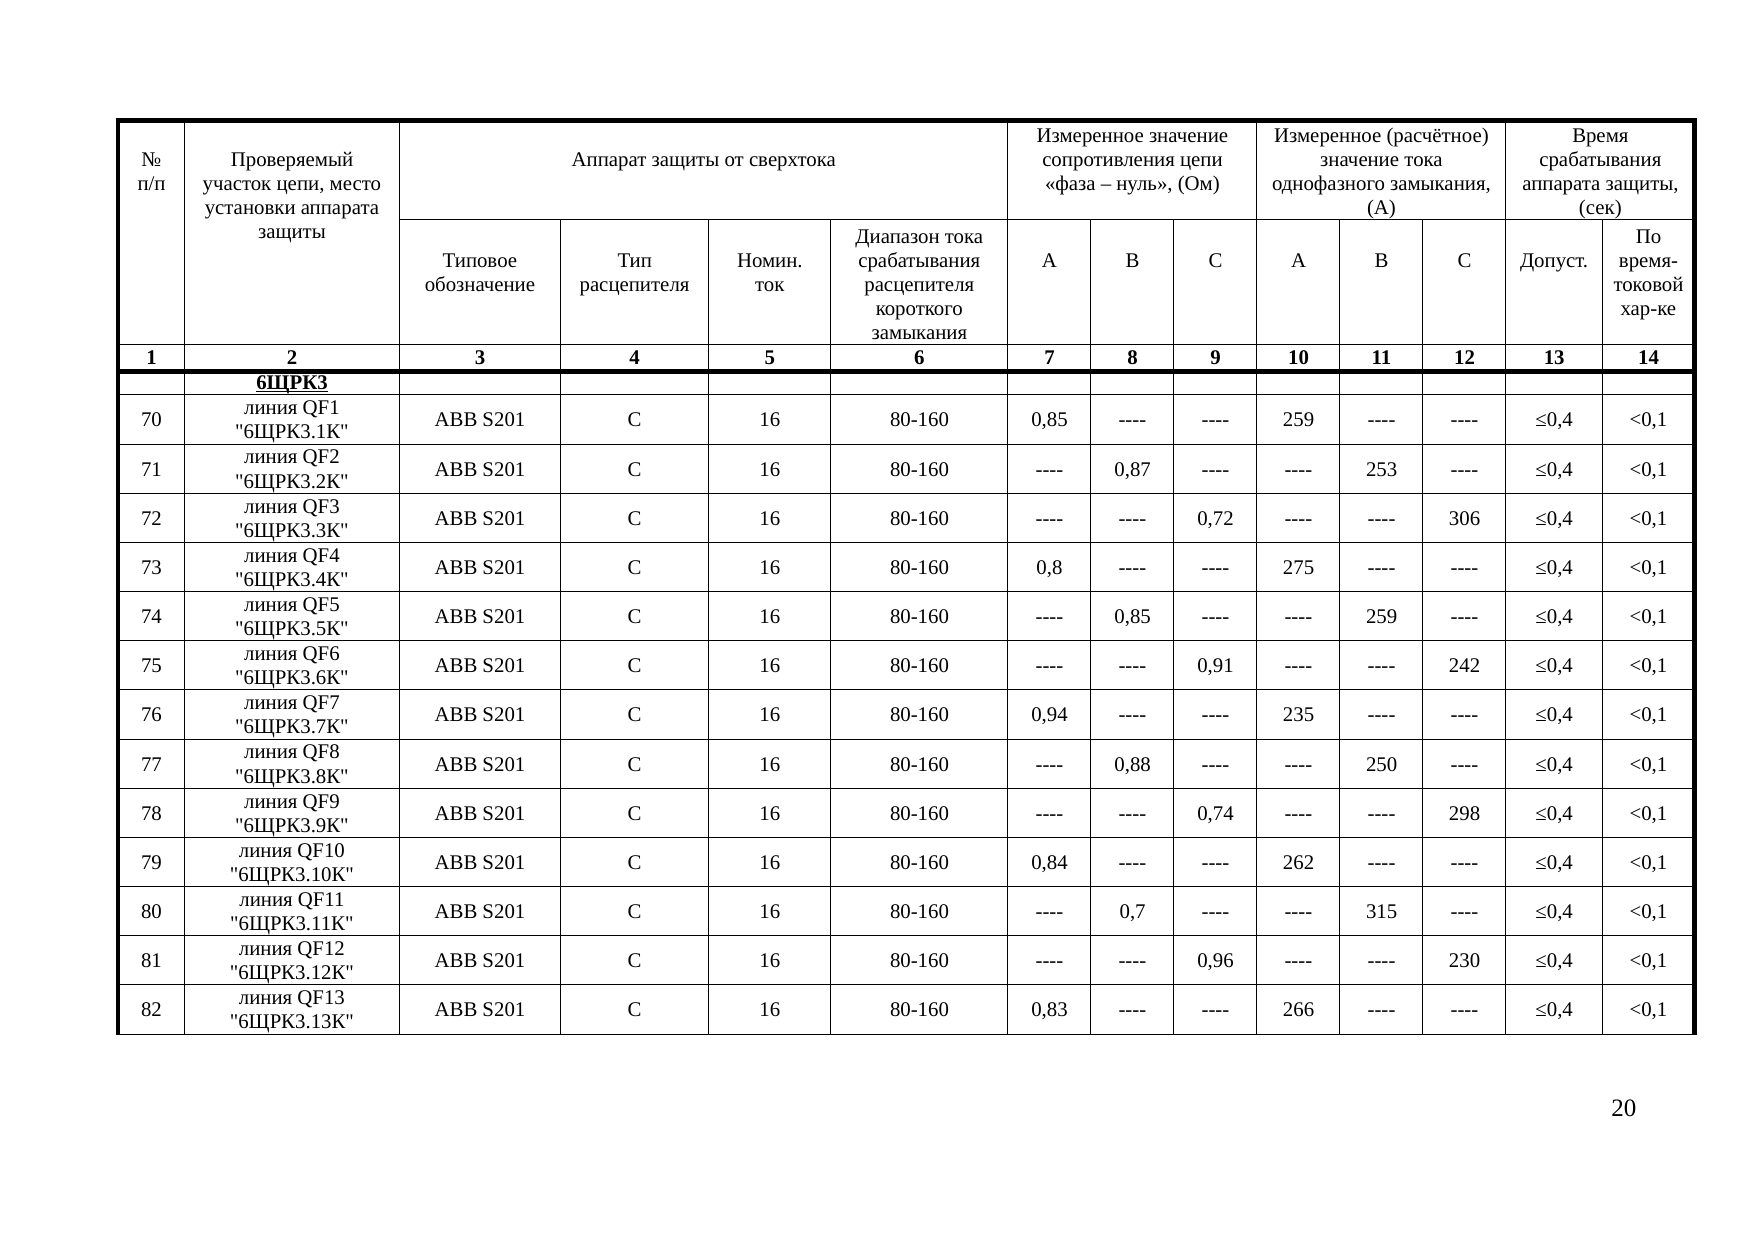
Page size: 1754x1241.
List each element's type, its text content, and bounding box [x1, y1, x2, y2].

table_cell A [1257, 220, 1339, 344]
table_cell ---- [1091, 543, 1173, 591]
table_cell линия QF9 "6ЩРК3.9К" [185, 789, 399, 837]
table_cell ---- [1423, 543, 1505, 591]
table_cell 16 [709, 789, 830, 837]
table_cell ABB S201 [400, 887, 560, 935]
table_cell [831, 374, 1007, 394]
table_cell 80-160 [831, 641, 1007, 689]
table_cell 8 [1091, 345, 1173, 369]
table_cell ---- [1423, 395, 1505, 443]
table_cell <0,1 [1603, 838, 1692, 886]
table_header Аппарат защиты от сверхтока [400, 123, 1007, 219]
table_cell 16 [709, 445, 830, 493]
table_cell 306 [1423, 494, 1505, 542]
table_cell ---- [1257, 936, 1339, 984]
table_cell ---- [1423, 838, 1505, 886]
table_cell Типовое обозначение [400, 220, 560, 344]
table_cell 315 [1340, 887, 1422, 935]
table_cell <0,1 [1603, 445, 1692, 493]
table_cell 0,74 [1174, 789, 1256, 837]
table_cell ---- [1340, 985, 1422, 1033]
table_cell [120, 374, 184, 394]
table_cell 16 [709, 494, 830, 542]
table_cell 16 [709, 543, 830, 591]
table_cell ≤0,4 [1506, 838, 1602, 886]
table_cell линия QF7 "6ЩРК3.7К" [185, 690, 399, 738]
table_cell 0,7 [1091, 887, 1173, 935]
table_cell [1603, 374, 1692, 394]
table_cell 266 [1257, 985, 1339, 1033]
table_cell 78 [120, 789, 184, 837]
table_cell [1506, 374, 1602, 394]
table_header Проверяемый участок цепи, место установки аппарата защиты [185, 123, 399, 344]
table_cell 0,83 [1008, 985, 1090, 1033]
table_cell ABB S201 [400, 592, 560, 640]
table_cell ---- [1423, 690, 1505, 738]
table_cell [1423, 374, 1505, 394]
table_cell 71 [120, 445, 184, 493]
table_cell ---- [1257, 494, 1339, 542]
table_cell <0,1 [1603, 936, 1692, 984]
table_cell ≤0,4 [1506, 641, 1602, 689]
table_cell линия QF1 "6ЩРК3.1К" [185, 395, 399, 443]
table_cell 298 [1423, 789, 1505, 837]
table_cell линия QF3 "6ЩРК3.3К" [185, 494, 399, 542]
table_cell 16 [709, 838, 830, 886]
table_cell C [561, 789, 708, 837]
table_cell ≤0,4 [1506, 789, 1602, 837]
table_cell C [561, 690, 708, 738]
table_cell <0,1 [1603, 789, 1692, 837]
table_cell [400, 374, 560, 394]
table_cell ABB S201 [400, 690, 560, 738]
table_cell ---- [1340, 543, 1422, 591]
table_cell линия QF13 "6ЩРК3.13К" [185, 985, 399, 1033]
table_cell 253 [1340, 445, 1422, 493]
table_cell ABB S201 [400, 543, 560, 591]
table_cell 16 [709, 641, 830, 689]
table_cell 76 [120, 690, 184, 738]
table_cell ---- [1174, 690, 1256, 738]
table_cell 0,96 [1174, 936, 1256, 984]
table_cell 75 [120, 641, 184, 689]
table_cell ABB S201 [400, 445, 560, 493]
table_cell ≤0,4 [1506, 887, 1602, 935]
table_cell ---- [1340, 789, 1422, 837]
table_cell 80-160 [831, 789, 1007, 837]
table_header Измеренное значение сопротивления цепи «фаза – нуль», (Ом) [1008, 123, 1256, 219]
table_cell 0,91 [1174, 641, 1256, 689]
table_cell 16 [709, 936, 830, 984]
table_cell ---- [1257, 641, 1339, 689]
table_cell ---- [1174, 838, 1256, 886]
table_cell ---- [1008, 592, 1090, 640]
table_cell ---- [1091, 494, 1173, 542]
table_cell ---- [1174, 445, 1256, 493]
table_cell ---- [1257, 445, 1339, 493]
table_cell 80-160 [831, 592, 1007, 640]
table_cell <0,1 [1603, 592, 1692, 640]
table_cell 80-160 [831, 740, 1007, 788]
table_cell 6 [831, 345, 1007, 369]
table_cell ABB S201 [400, 985, 560, 1033]
table_cell C [561, 641, 708, 689]
table_cell ---- [1008, 936, 1090, 984]
table_cell [1257, 374, 1339, 394]
table_cell B [1091, 220, 1173, 344]
table_cell A [1008, 220, 1090, 344]
table_cell 2 [185, 345, 399, 369]
table_cell линия QF2 "6ЩРК3.2К" [185, 445, 399, 493]
table_cell 0,85 [1008, 395, 1090, 443]
table_cell C [561, 494, 708, 542]
table_cell 80 [120, 887, 184, 935]
table_cell ---- [1423, 887, 1505, 935]
table_cell 10 [1257, 345, 1339, 369]
table_cell 80-160 [831, 494, 1007, 542]
table_cell линия QF4 "6ЩРК3.4К" [185, 543, 399, 591]
table_cell ---- [1091, 641, 1173, 689]
table_cell <0,1 [1603, 641, 1692, 689]
table_cell ≤0,4 [1506, 543, 1602, 591]
table_cell ---- [1091, 789, 1173, 837]
table_cell <0,1 [1603, 985, 1692, 1033]
table_cell 80-160 [831, 445, 1007, 493]
table_cell 72 [120, 494, 184, 542]
table_cell 80-160 [831, 936, 1007, 984]
table_cell ---- [1091, 690, 1173, 738]
table_cell <0,1 [1603, 740, 1692, 788]
table_cell ---- [1423, 592, 1505, 640]
table_cell ABB S201 [400, 838, 560, 886]
table_cell ---- [1174, 985, 1256, 1033]
table_cell ---- [1257, 592, 1339, 640]
table_cell ≤0,4 [1506, 985, 1602, 1033]
table_cell ≤0,4 [1506, 740, 1602, 788]
table_cell [1340, 374, 1422, 394]
table_cell линия QF12 "6ЩРК3.12К" [185, 936, 399, 984]
table_cell ---- [1257, 789, 1339, 837]
table_cell линия QF11 "6ЩРК3.11К" [185, 887, 399, 935]
table_cell По время- токовой хар-ке [1603, 220, 1692, 344]
table_cell ≤0,4 [1506, 445, 1602, 493]
table_cell ≤0,4 [1506, 494, 1602, 542]
table_cell ABB S201 [400, 936, 560, 984]
table_cell C [561, 887, 708, 935]
table_cell линия QF5 "6ЩРК3.5К" [185, 592, 399, 640]
table_cell ---- [1091, 985, 1173, 1033]
table_cell B [1340, 220, 1422, 344]
table_cell C [561, 543, 708, 591]
table_cell 0,8 [1008, 543, 1090, 591]
table_cell ---- [1257, 887, 1339, 935]
table_cell ---- [1340, 494, 1422, 542]
table_cell линия QF10 "6ЩРК3.10К" [185, 838, 399, 886]
table_cell C [561, 740, 708, 788]
table_cell ---- [1091, 395, 1173, 443]
table_cell ABB S201 [400, 494, 560, 542]
table_cell ---- [1340, 690, 1422, 738]
table_cell ---- [1008, 494, 1090, 542]
table_cell C [1174, 220, 1256, 344]
table_cell 0,88 [1091, 740, 1173, 788]
table_cell <0,1 [1603, 887, 1692, 935]
table_cell линия QF6 "6ЩРК3.6К" [185, 641, 399, 689]
table_cell 3 [400, 345, 560, 369]
table_cell <0,1 [1603, 543, 1692, 591]
table_cell 259 [1340, 592, 1422, 640]
table_cell [1091, 374, 1173, 394]
table_cell <0,1 [1603, 494, 1692, 542]
table_cell ---- [1340, 838, 1422, 886]
table_cell 0,85 [1091, 592, 1173, 640]
table_cell ABB S201 [400, 395, 560, 443]
table_cell 1 [120, 345, 184, 369]
table_cell 81 [120, 936, 184, 984]
table_cell ---- [1174, 740, 1256, 788]
table_cell <0,1 [1603, 690, 1692, 738]
table_cell 6ЩРК3 [185, 374, 399, 394]
table_cell 275 [1257, 543, 1339, 591]
table_cell ABB S201 [400, 740, 560, 788]
table_cell C [561, 445, 708, 493]
table_cell 74 [120, 592, 184, 640]
table_cell [709, 374, 830, 394]
table_cell 12 [1423, 345, 1505, 369]
table_cell ≤0,4 [1506, 395, 1602, 443]
table_cell 80-160 [831, 838, 1007, 886]
table_cell C [561, 936, 708, 984]
table_cell ---- [1008, 445, 1090, 493]
table_cell 5 [709, 345, 830, 369]
table_cell ≤0,4 [1506, 936, 1602, 984]
table_cell Допуст. [1506, 220, 1602, 344]
table_cell ---- [1091, 936, 1173, 984]
table_cell 16 [709, 887, 830, 935]
table_cell ≤0,4 [1506, 592, 1602, 640]
table_cell ---- [1174, 887, 1256, 935]
table_cell 250 [1340, 740, 1422, 788]
table_cell 230 [1423, 936, 1505, 984]
table_cell 80-160 [831, 395, 1007, 443]
table_cell 80-160 [831, 690, 1007, 738]
table_cell [1008, 374, 1090, 394]
table_cell ---- [1423, 445, 1505, 493]
table_cell 79 [120, 838, 184, 886]
table_cell ---- [1257, 740, 1339, 788]
table_cell ---- [1174, 395, 1256, 443]
table_header № п/п [120, 123, 184, 344]
table_cell 4 [561, 345, 708, 369]
table_cell <0,1 [1603, 395, 1692, 443]
table_cell 16 [709, 690, 830, 738]
table_cell ---- [1091, 838, 1173, 886]
table_cell ---- [1174, 543, 1256, 591]
table_cell 262 [1257, 838, 1339, 886]
table_cell ---- [1174, 592, 1256, 640]
table_cell 11 [1340, 345, 1422, 369]
table_cell ---- [1340, 936, 1422, 984]
table_cell C [561, 985, 708, 1033]
table_cell ≤0,4 [1506, 690, 1602, 738]
table_cell 0,84 [1008, 838, 1090, 886]
table_cell 259 [1257, 395, 1339, 443]
table_cell 242 [1423, 641, 1505, 689]
table_cell ---- [1340, 395, 1422, 443]
table_cell Диапазон тока срабатывания расцепителя короткого замыкания [831, 220, 1007, 344]
table_cell C [1423, 220, 1505, 344]
table_cell ABB S201 [400, 641, 560, 689]
table_cell 70 [120, 395, 184, 443]
table_cell 7 [1008, 345, 1090, 369]
table_cell C [561, 592, 708, 640]
table_header Измеренное (расчётное) значение тока однофазного замыкания, (А) [1257, 123, 1505, 219]
table_cell Тип расцепителя [561, 220, 708, 344]
table_cell ---- [1008, 887, 1090, 935]
table_cell 73 [120, 543, 184, 591]
table_cell 14 [1603, 345, 1692, 369]
table_cell 82 [120, 985, 184, 1033]
table_cell 9 [1174, 345, 1256, 369]
table_cell 80-160 [831, 543, 1007, 591]
table_cell 0,94 [1008, 690, 1090, 738]
table_cell линия QF8 "6ЩРК3.8К" [185, 740, 399, 788]
table_cell ABB S201 [400, 789, 560, 837]
table_cell C [561, 838, 708, 886]
table_cell ---- [1423, 740, 1505, 788]
table_cell 0,87 [1091, 445, 1173, 493]
table_cell [561, 374, 708, 394]
table_cell 16 [709, 592, 830, 640]
table_cell 77 [120, 740, 184, 788]
table_cell ---- [1008, 789, 1090, 837]
table_cell C [561, 395, 708, 443]
table_cell Номин. ток [709, 220, 830, 344]
table_cell 16 [709, 985, 830, 1033]
table_cell 80-160 [831, 985, 1007, 1033]
table_cell ---- [1423, 985, 1505, 1033]
table_cell ---- [1008, 641, 1090, 689]
table_header Время срабатывания аппарата защиты, (сек) [1506, 123, 1692, 219]
table_cell 80-160 [831, 887, 1007, 935]
table_cell ---- [1008, 740, 1090, 788]
table_cell 13 [1506, 345, 1602, 369]
table_cell 0,72 [1174, 494, 1256, 542]
table_cell [1174, 374, 1256, 394]
table_cell ---- [1340, 641, 1422, 689]
table_cell 235 [1257, 690, 1339, 738]
table_cell 16 [709, 740, 830, 788]
table_cell 16 [709, 395, 830, 443]
